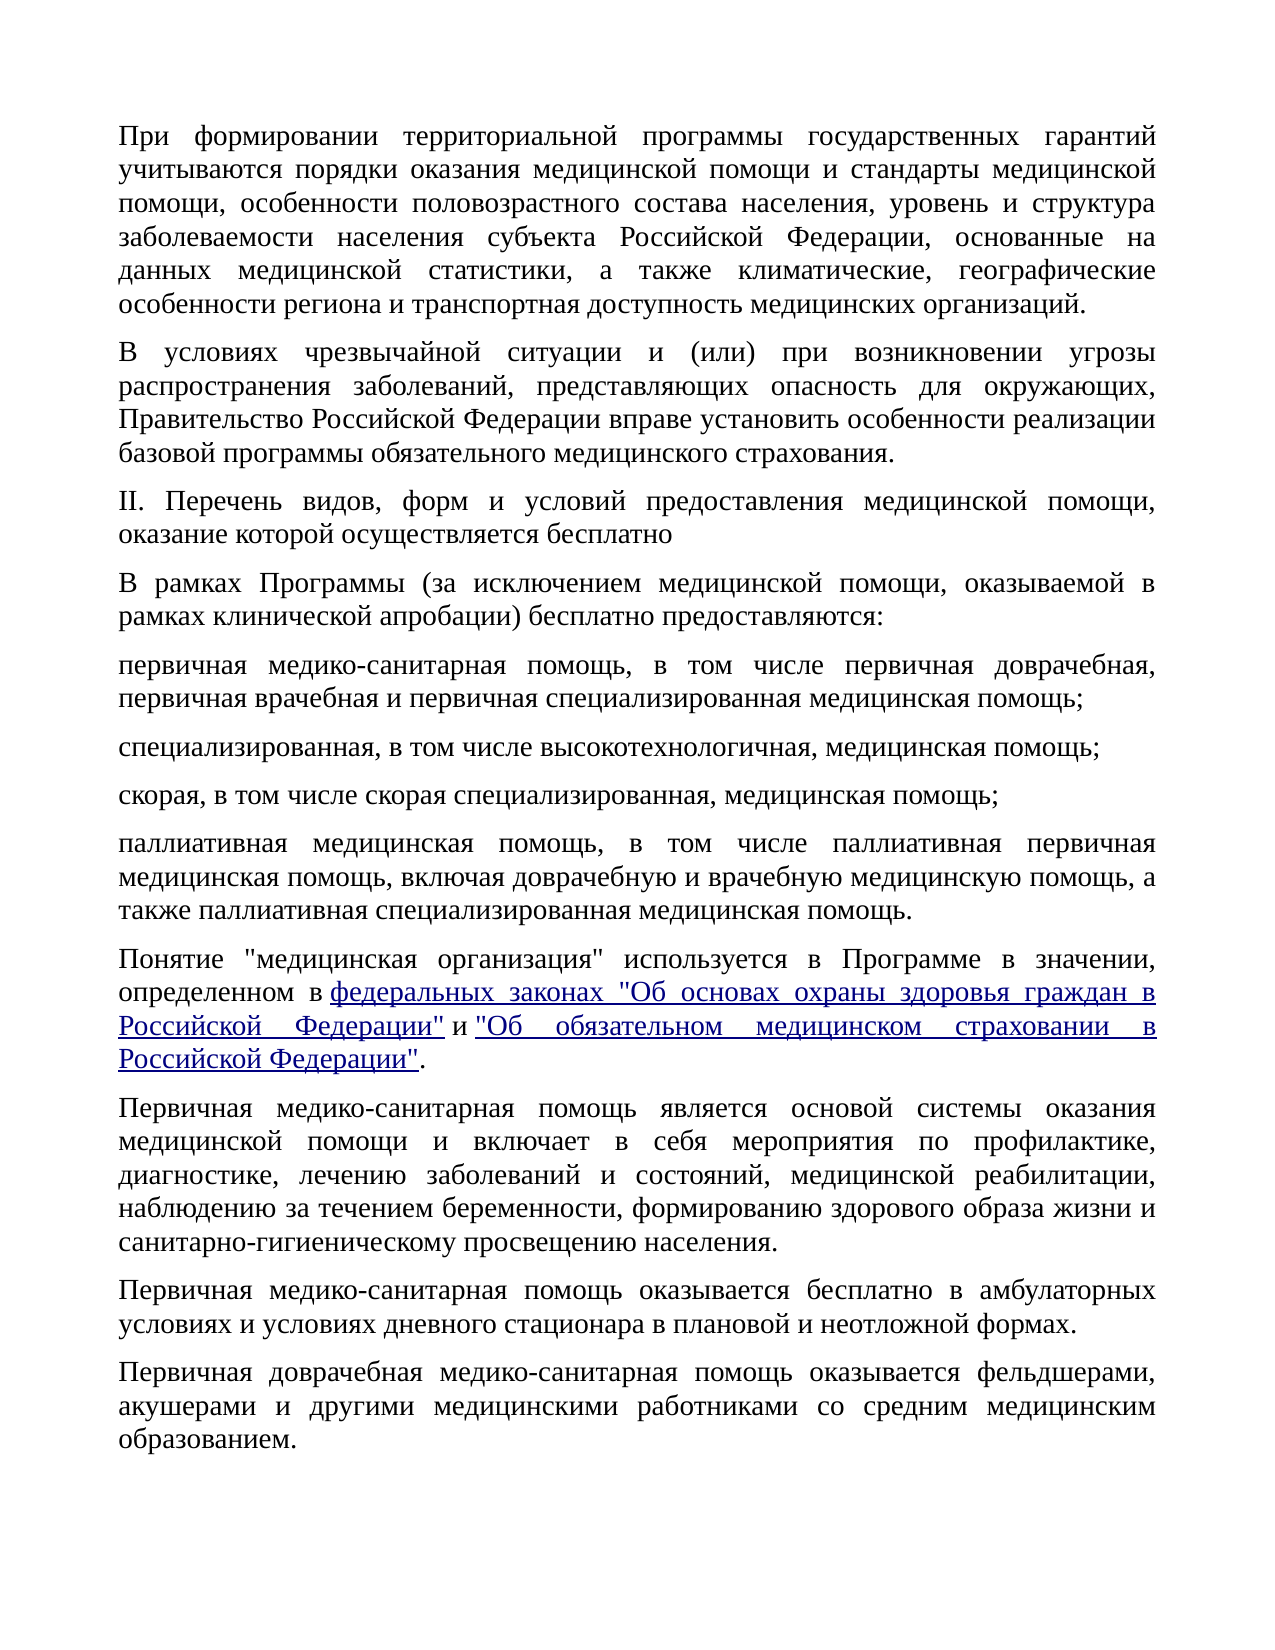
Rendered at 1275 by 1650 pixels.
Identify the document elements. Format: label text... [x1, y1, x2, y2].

text первичная медико-санитарная помощь, в том числе первичная доврачебная, первичная врачебная и первичная специализированная медицинская помощь; [118, 647, 1157, 714]
text При формировании территориальной программы государственных гарантий учитываются порядки оказания медицинской помощи и стандарты медицинской помощи, особенности половозрастного состава населения, уровень и структура заболеваемости населения субъекта Российской Федерации, основанные на данных медицинской статистики, а также климатические, географические особенности региона и транспортная доступность медицинских организаций. [118, 118, 1157, 319]
text В рамках Программы (за исключением медицинской помощи, оказываемой в рамках клинической апробации) бесплатно предоставляются: [118, 565, 1157, 632]
text скорая, в том числе скорая специализированная, медицинская помощь; [118, 777, 1157, 811]
text паллиативная медицинская помощь, в том числе паллиативная первичная медицинская помощь, включая доврачебную и врачебную медицинскую помощь, а также паллиативная специализированная медицинская помощь. [118, 825, 1157, 926]
text II. Перечень видов, форм и условий предоставления медицинской помощи, оказание которой осуществляется бесплатно [118, 483, 1157, 550]
text Первичная медико-санитарная помощь является основой системы оказания медицинской помощи и включает в себя мероприятия по профилактике, диагностике, лечению заболеваний и состояний, медицинской реабилитации, наблюдению за течением беременности, формированию здорового образа жизни и санитарно-гигиеническому просвещению населения. [118, 1090, 1157, 1257]
text В условиях чрезвычайной ситуации и (или) при возникновении угрозы распространения заболеваний, представляющих опасность для окружающих, Правительство Российской Федерации вправе установить особенности реализации базовой программы обязательного медицинского страхования. [118, 334, 1157, 468]
text Первичная доврачебная медико-санитарная помощь оказывается фельдшерами, акушерами и другими медицинскими работниками со средним медицинским образованием. [118, 1354, 1157, 1455]
text специализированная, в том числе высокотехнологичная, медицинская помощь; [118, 729, 1157, 762]
text Первичная медико-санитарная помощь оказывается бесплатно в амбулаторных условиях и условиях дневного стационара в плановой и неотложной формах. [118, 1272, 1157, 1339]
text Понятие "медицинская организация" используется в Программе в значении, определенном в федеральных законах "Об основах охраны здоровья граждан в Российской Федерации" и "Об обязательном медицинском страховании в Российской Федерации". [118, 941, 1157, 1075]
